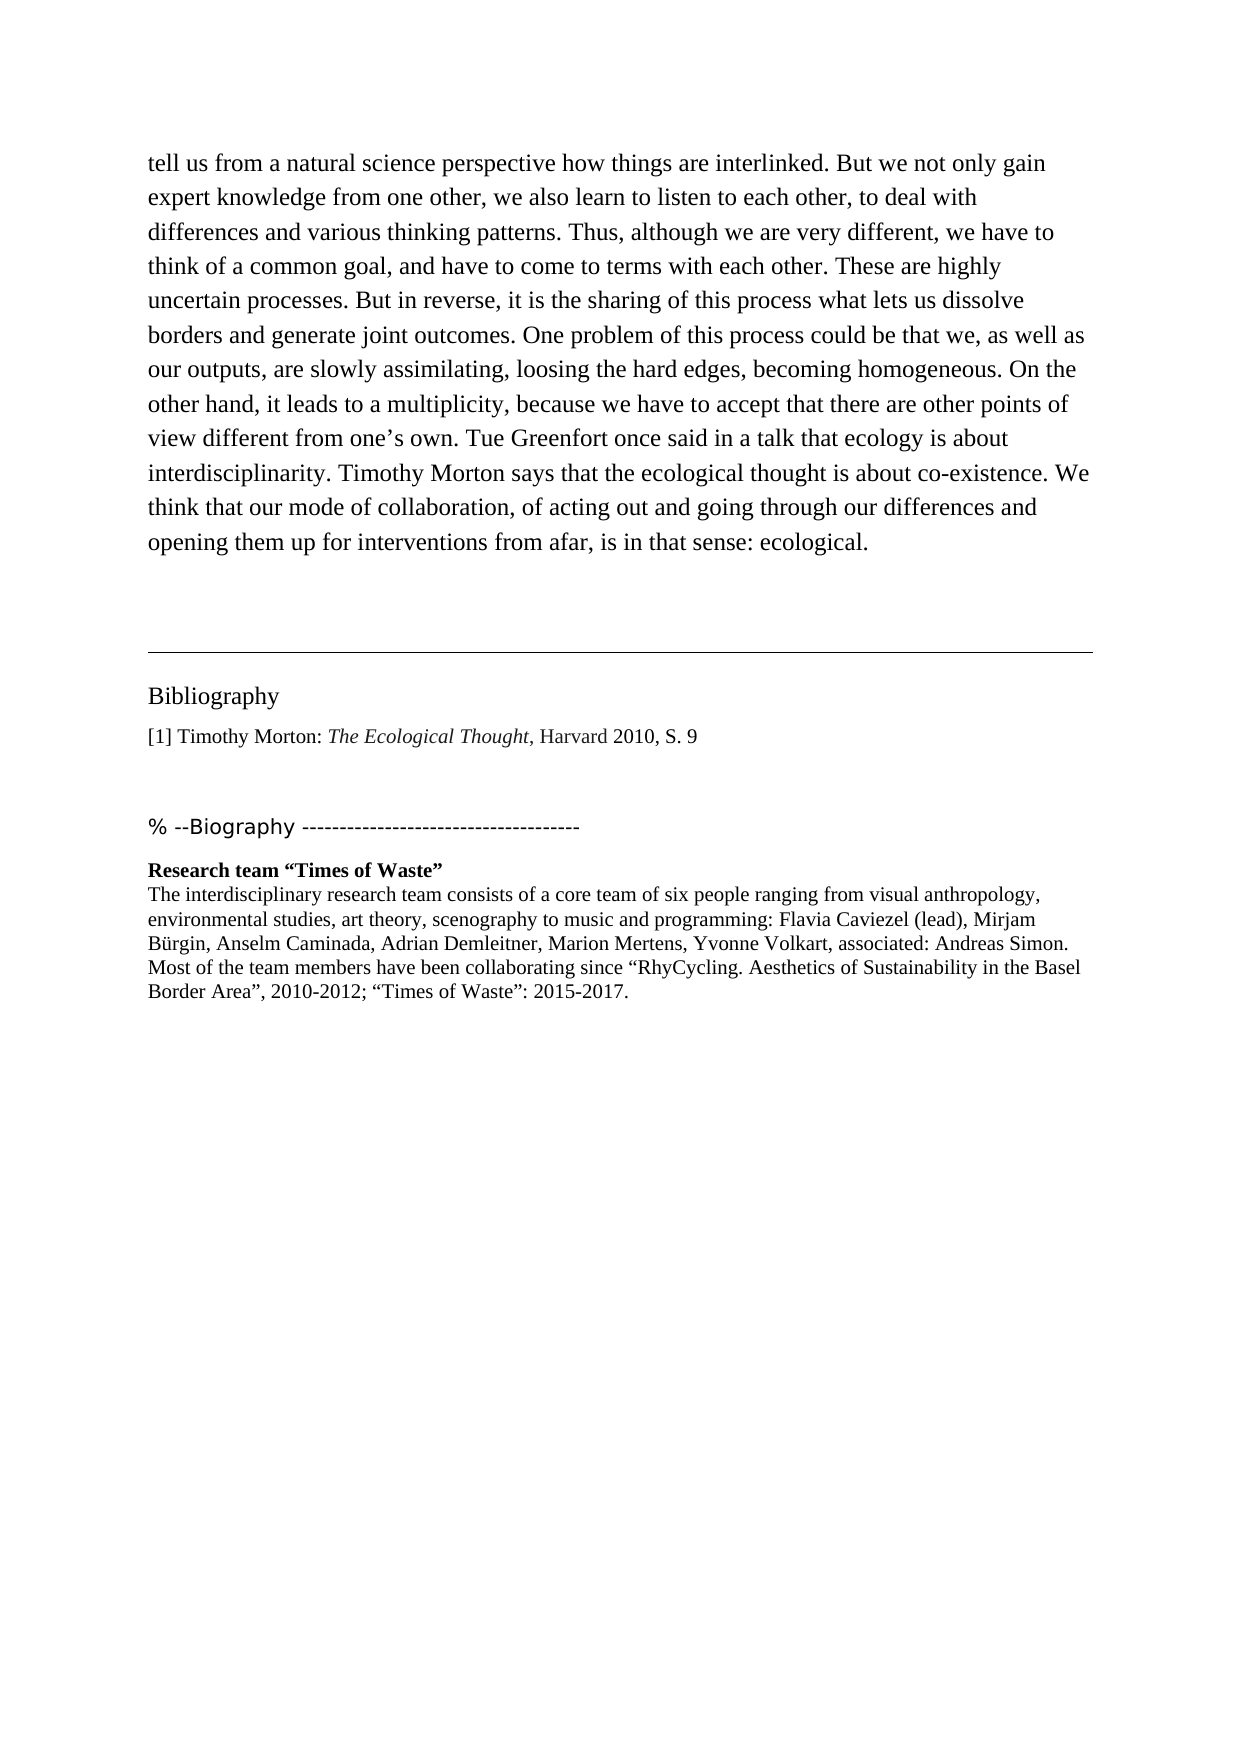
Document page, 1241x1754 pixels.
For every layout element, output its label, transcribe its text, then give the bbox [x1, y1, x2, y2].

text [1] Timothy Morton: The Ecological Thought, Harvard 2010, S. 9 [148, 724, 1093, 748]
text Research team “Times of Waste” The interdisciplinary research team consists of a core team of six people ranging from visual anthropology, environmental studies, art theory, scenography to music and programming: Flavia Caviezel (lead), Mirjam Bürgin, Anselm Caminada, Adrian Demleitner, Marion Mertens, Yvonne Volkart, associated: Andreas Simon. Most of the team members have been collaborating since “RhyCycling. Aesthetics of Sustainability in the Basel Border Area”, 2010-2012; “Times of Waste”: 2015-2017. [148, 858, 1093, 1003]
text tell us from a natural science perspective how things are interlinked. But we not only gain expert knowledge from one other, we also learn to listen to each other, to deal with differences and various thinking patterns. Thus, although we are very different, we have to think of a common goal, and have to come to terms with each other. These are highly uncertain processes. But in reverse, it is the sharing of this process what lets us dissolve borders and generate joint outcomes. One problem of this process could be that we, as well as our outputs, are slowly assimilating, loosing the hard edges, becoming homogeneous. On the other hand, it leads to a multiplicity, because we have to accept that there are other points of view different from one’s own. Tue Greenfort once said in a talk that ecology is about interdisciplinarity. Timothy Morton says that the ecological thought is about co-existence. We think that our mode of collaboration, of acting out and going through our differences and opening them up for interventions from afar, is in that sense: ecological. [148, 148, 1093, 556]
text % --Biography ------------------------------------- [148, 815, 1093, 839]
text Bibliography [148, 681, 1093, 710]
